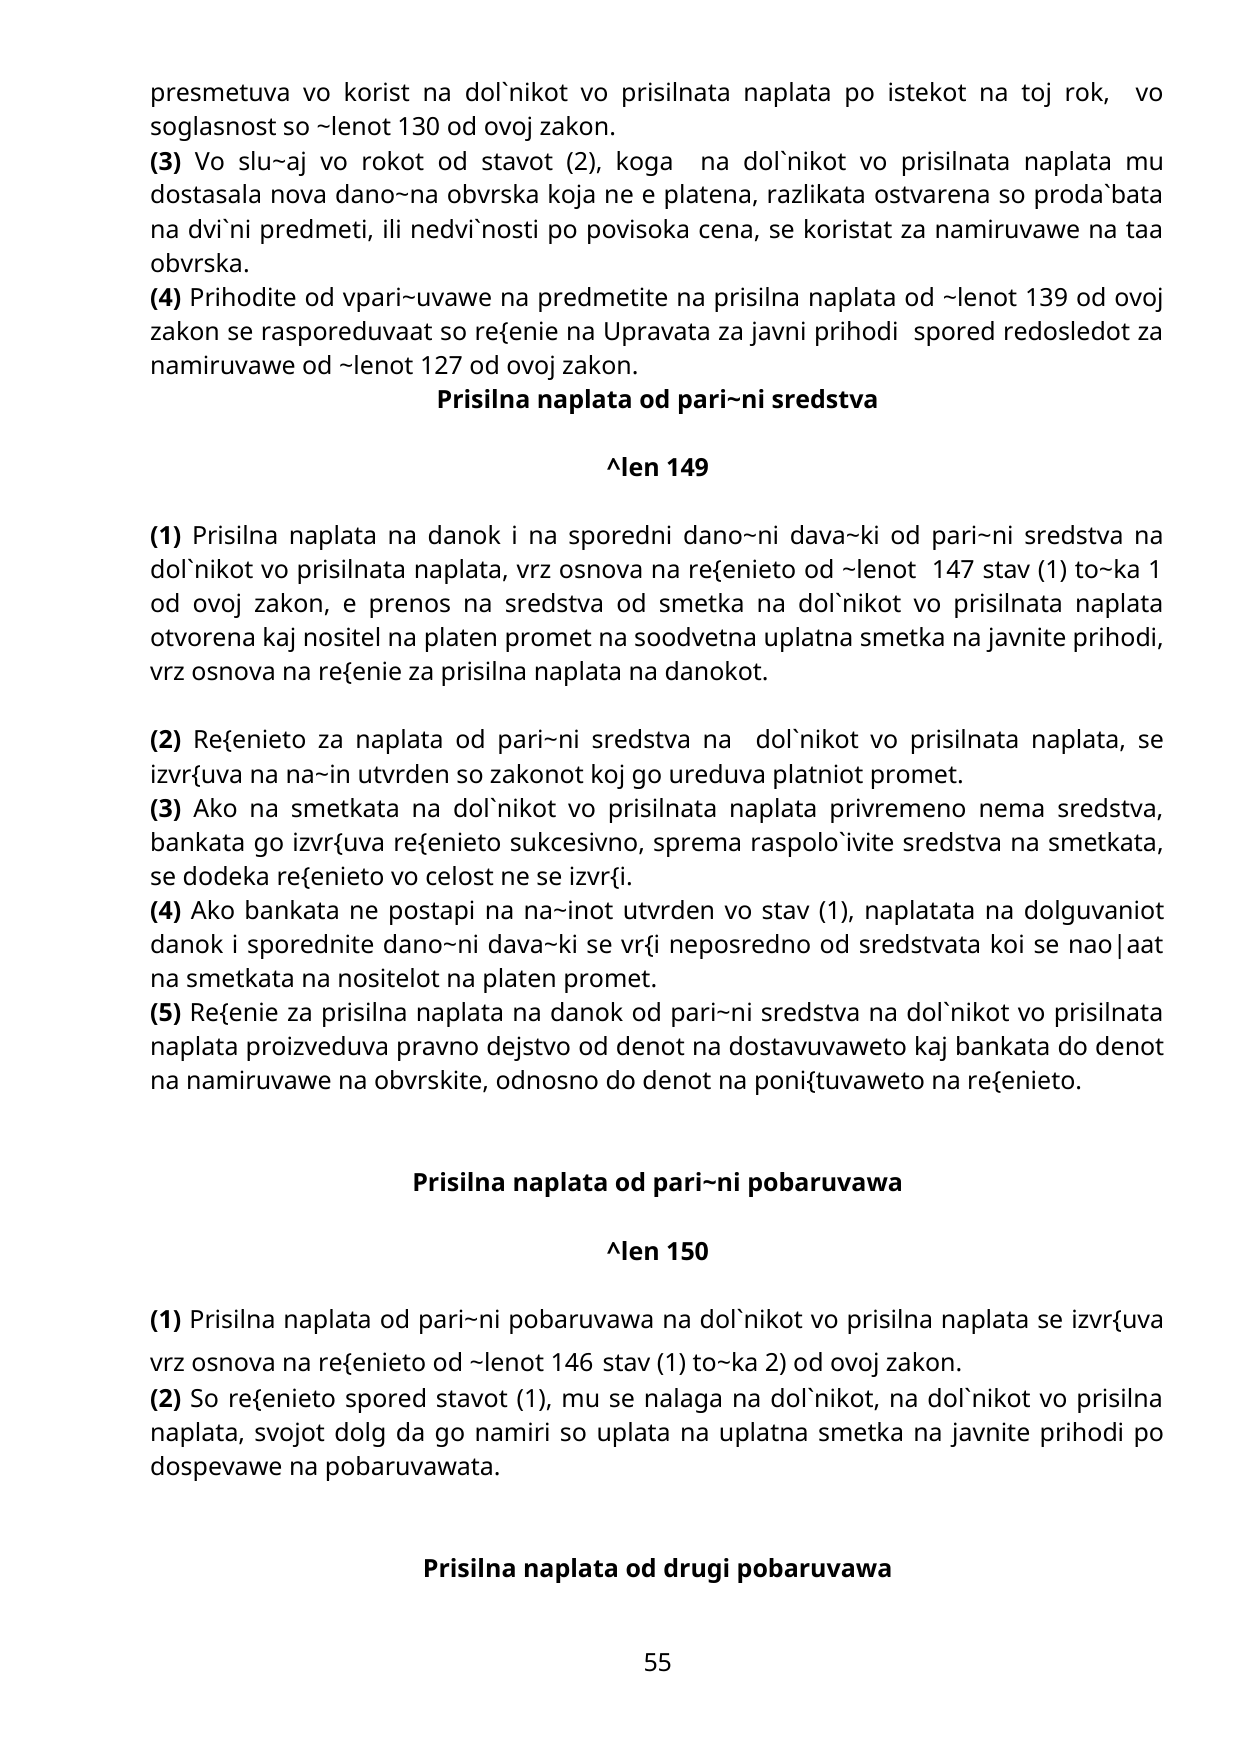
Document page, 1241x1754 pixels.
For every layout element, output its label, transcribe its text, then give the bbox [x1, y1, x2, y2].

text ^len 149 [150, 450, 1165, 484]
text (3) Vo slu~aj vo rokot od stavot (2), koga na dol`nikot vo prisilnata naplata mu dostasala nova dano~na obvrska koja ne e platena, razlikata ostvarena so proda`bata na dvi`ni predmeti, ili nedvi`nosti po povisoka cena, se koristat za namiruvawe na taa obvrska. [150, 143, 1165, 279]
text (4) Ako bankata ne postapi na na~inot utvrden vo stav (1), naplatata na dolguvaniot danok i sporednite dano~ni dava~ki se vr{i neposredno od sredstvata koi se nao|aat na smetkata na nositelot na platen promet. [150, 892, 1165, 995]
text ^len 150 [150, 1233, 1165, 1267]
text (4) Prihodite od vpari~uvawe na predmetite na prisilna naplata od ~lenot 139 od ovoj zakon se rasporeduvaat so re{enie na Upravata za javni prihodi spored redosledot za namiruvawe od ~lenot 127 od ovoj zakon. [150, 279, 1165, 382]
text (3) Ako na smetkata na dol`nikot vo prisilnata naplata privremeno nema sredstva, bankata go izvr{uva re{enieto sukcesivno, sprema raspolo`ivite sredstva na smetkata, se dodeka re{enieto vo celost ne se izvr{i. [150, 790, 1165, 892]
text (2) So re{enieto spored stavot (1), mu se nalaga na dol`nikot, na dol`nikot vo prisilna naplata, svojot dolg da go namiri so uplata na uplatna smetka na javnite prihodi po dospevawe na pobaruvawata. [150, 1381, 1165, 1483]
text Prisilna naplata od pari~ni sredstva [150, 382, 1165, 416]
text (5) Re{enie za prisilna naplata na danok od pari~ni sredstva na dol`nikot vo prisilnata naplata proizveduva pravno dejstvo od denot na dostavuvaweto kaj bankata do denot na namiruvawe na obvrskite, odnosno do denot na poni{tuvaweto na re{enieto. [150, 995, 1165, 1097]
text Prisilna naplata od drugi pobaruvawa [150, 1551, 1165, 1585]
text (1) Prisilna naplata na danok i na sporedni dano~ni dava~ki od pari~ni sredstva na dol`nikot vo prisilnata naplata, vrz osnova na re{enieto od ~lenot 147 stav (1) to~ka 1 od ovoj zakon, e prenos na sredstva od smetka na dol`nikot vo prisilnata naplata otvorena kaj nositel na platen promet na soodvetna uplatna smetka na javnite prihodi, vrz osnova na re{enie za prisilna naplata na danokot. [150, 518, 1165, 688]
text (2) Re{enieto za naplata od pari~ni sredstva na dol`nikot vo prisilnata naplata, se izvr{uva na na~in utvrden so zakonot koj go ureduva platniot promet. [150, 722, 1165, 790]
text (1) Prisilna naplata od pari~ni pobaruvawa na dol`nikot vo prisilna naplata se izvr{uva vrz osnova na re{enieto od ~lenot 146 stav (1) to~ka 2) od ovoj zakon. [150, 1301, 1165, 1381]
text Prisilna naplata od pari~ni pobaruvawa [150, 1165, 1165, 1199]
text presmetuva vo korist na dol`nikot vo prisilnata naplata po istekot na toj rok, vo soglasnost so ~lenot 130 od ovoj zakon. [150, 75, 1165, 143]
